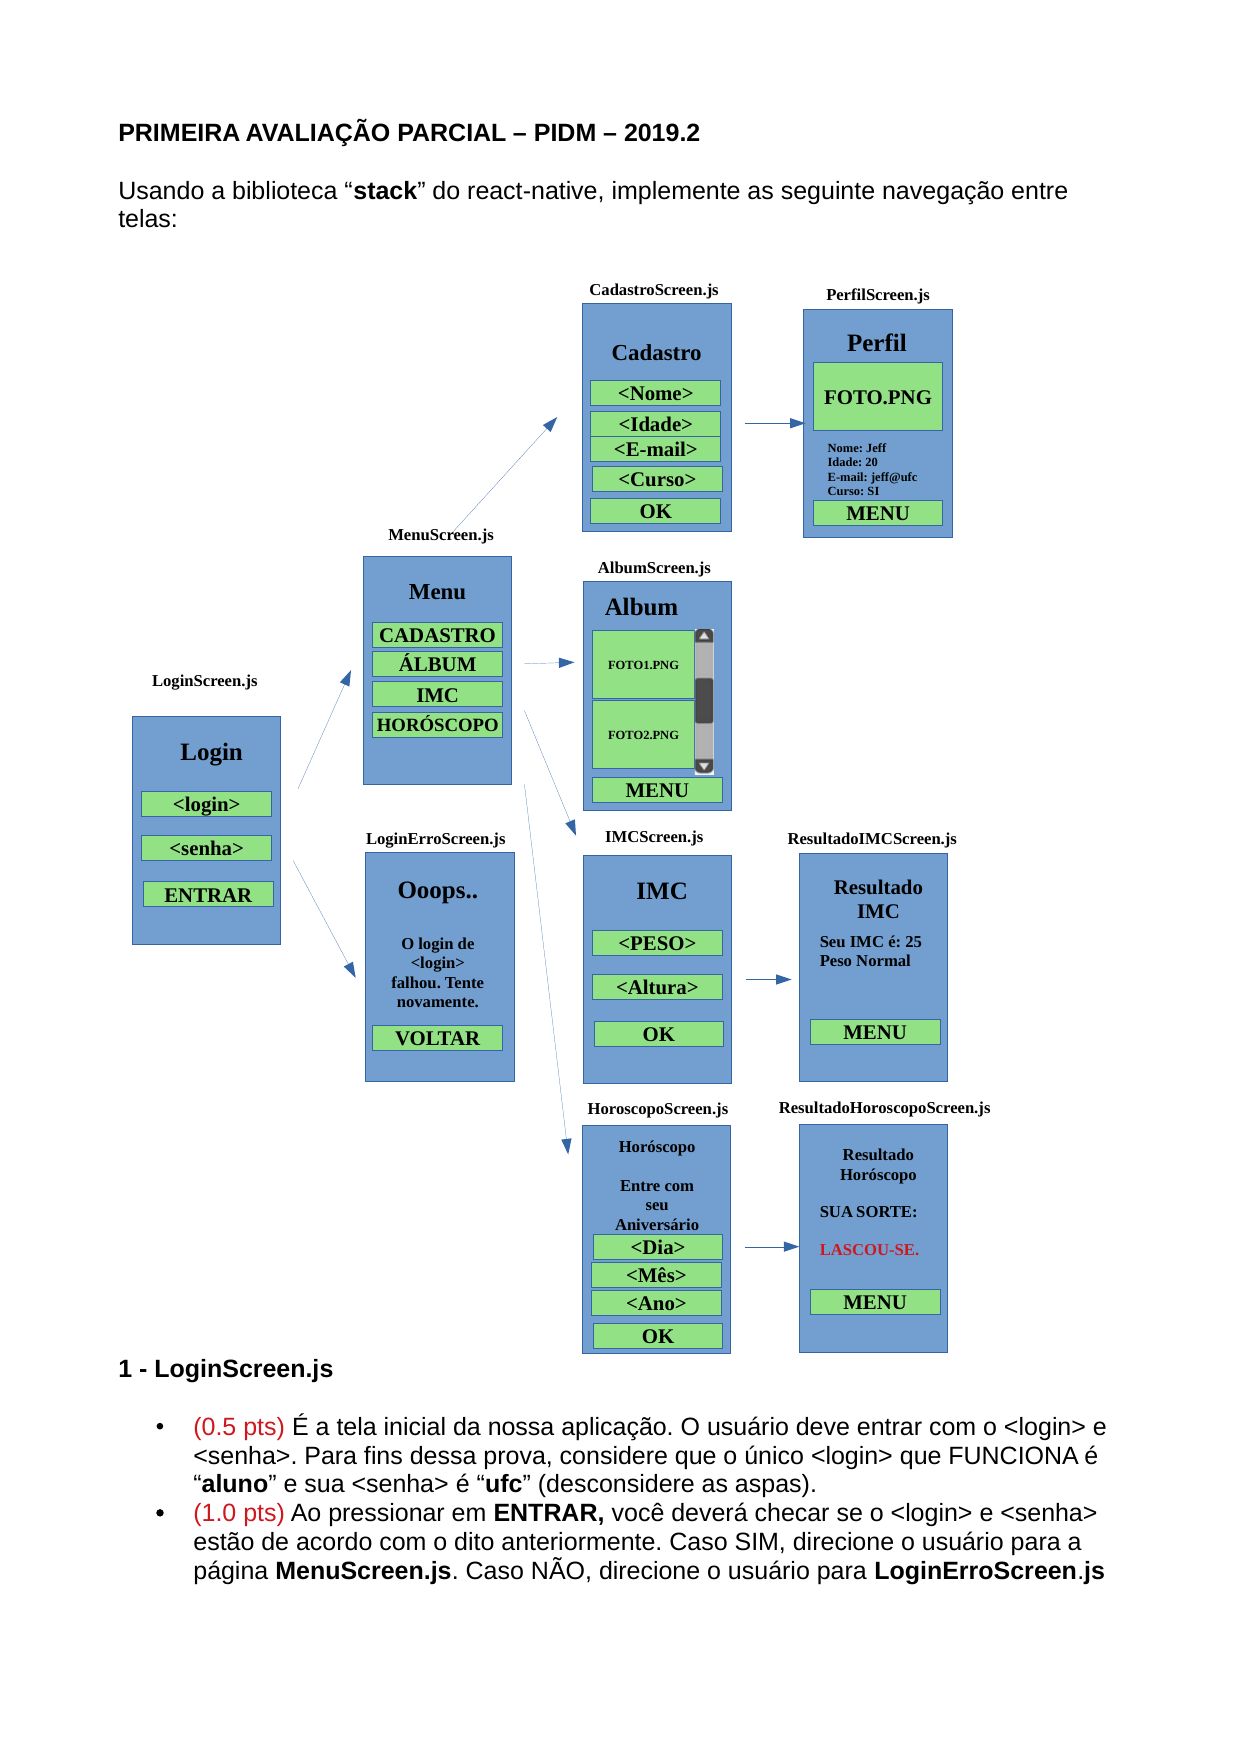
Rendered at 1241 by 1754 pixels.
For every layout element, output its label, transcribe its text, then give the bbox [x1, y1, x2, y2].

picture [694, 629, 714, 775]
text 1 - LoginScreen.js [118, 1354, 1122, 1383]
text PRIMEIRA AVALIAÇÃO PARCIAL – PIDM – 2019.2 [118, 118, 1122, 147]
list (0.5 pts) É a tela inicial da nossa aplicação. O usuário deve entrar com o <login> e <senha>. Para fins dessa prova, considere que o único <login> que FUNCIONA é “aluno” e sua <senha> é “ufc” (desconsidere as aspas). [156, 1412, 1122, 1498]
list (1.0 pts) Ao pressionar em ENTRAR, você deverá checar se o <login> e <senha> estão de acordo com o dito anteriormente. Caso SIM, direcione o usuário para a página MenuScreen.js. Caso NÃO, direcione o usuário para LoginErroScreen.js [156, 1498, 1122, 1584]
text Usando a biblioteca “stack” do react-native, implemente as seguinte navegação entre telas: [118, 176, 1122, 233]
